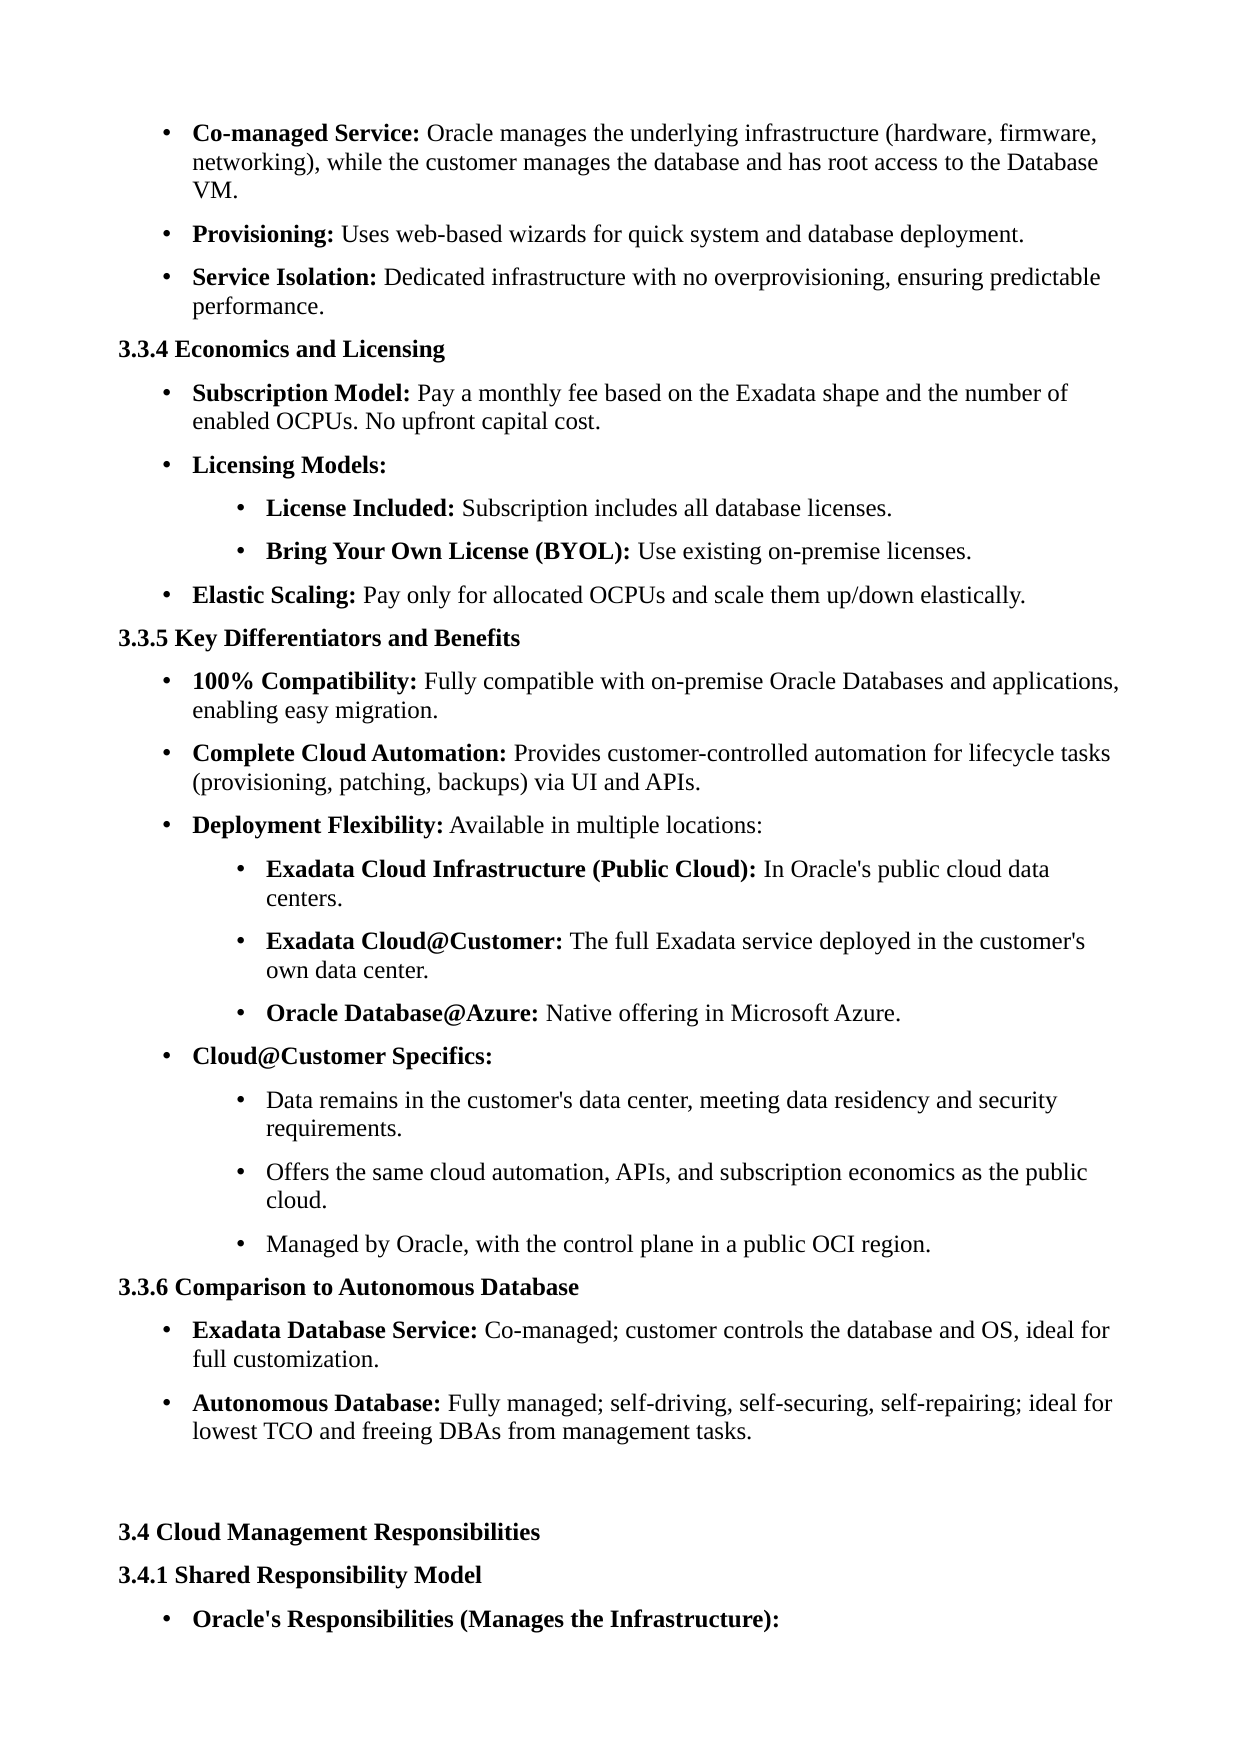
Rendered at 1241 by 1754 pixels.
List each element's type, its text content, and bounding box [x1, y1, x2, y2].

list Autonomous Database: Fully managed; self-driving, self-securing, self-repairing; ideal for lowest TCO and freeing DBAs from management tasks. [162, 1388, 1122, 1445]
list Elastic Scaling: Pay only for allocated OCPUs and scale them up/down elastically. [162, 580, 1122, 608]
list 100% Compatibility: Fully compatible with on-premise Oracle Databases and applications, enabling easy migration. [162, 666, 1122, 724]
text 3.3.6 Comparison to Autonomous Database [118, 1272, 1122, 1301]
list Exadata Database Service: Co-managed; customer controls the database and OS, ideal for full customization. [162, 1316, 1122, 1373]
list Cloud@Customer Specifics: [162, 1041, 1122, 1070]
list Licensing Models: [162, 450, 1122, 478]
list License Included: Subscription includes all database licenses. [236, 493, 1122, 522]
list Co-managed Service: Oracle manages the underlying infrastructure (hardware, firmware, networking), while the customer manages the database and has root access to the Database VM. [162, 118, 1122, 204]
list Exadata Cloud@Customer: The full Exadata service deployed in the customer's own data center. [236, 926, 1122, 983]
text 3.4 Cloud Management Responsibilities [118, 1517, 1122, 1546]
text 3.4.1 Shared Responsibility Model [118, 1561, 1122, 1589]
list Service Isolation: Dedicated infrastructure with no overprovisioning, ensuring predictable performance. [162, 262, 1122, 320]
list Offers the same cloud automation, APIs, and subscription economics as the public cloud. [236, 1157, 1122, 1214]
list Oracle's Responsibilities (Manages the Infrastructure): [162, 1604, 1122, 1633]
text 3.3.4 Economics and Licensing [118, 334, 1122, 363]
list Complete Cloud Automation: Provides customer-controlled automation for lifecycle tasks (provisioning, patching, backups) via UI and APIs. [162, 738, 1122, 796]
list Oracle Database@Azure: Native offering in Microsoft Azure. [236, 998, 1122, 1027]
list Provisioning: Uses web-based wizards for quick system and database deployment. [162, 219, 1122, 248]
list Exadata Cloud Infrastructure (Public Cloud): In Oracle's public cloud data centers. [236, 854, 1122, 911]
text 3.3.5 Key Differentiators and Benefits [118, 623, 1122, 652]
list Data remains in the customer's data center, meeting data residency and security requirements. [236, 1085, 1122, 1142]
list Deployment Flexibility: Available in multiple locations: [162, 811, 1122, 839]
list Subscription Model: Pay a monthly fee based on the Exadata shape and the number of enabled OCPUs. No upfront capital cost. [162, 378, 1122, 435]
list Bring Your Own License (BYOL): Use existing on-premise licenses. [236, 536, 1122, 565]
list Managed by Oracle, with the control plane in a public OCI region. [236, 1229, 1122, 1258]
